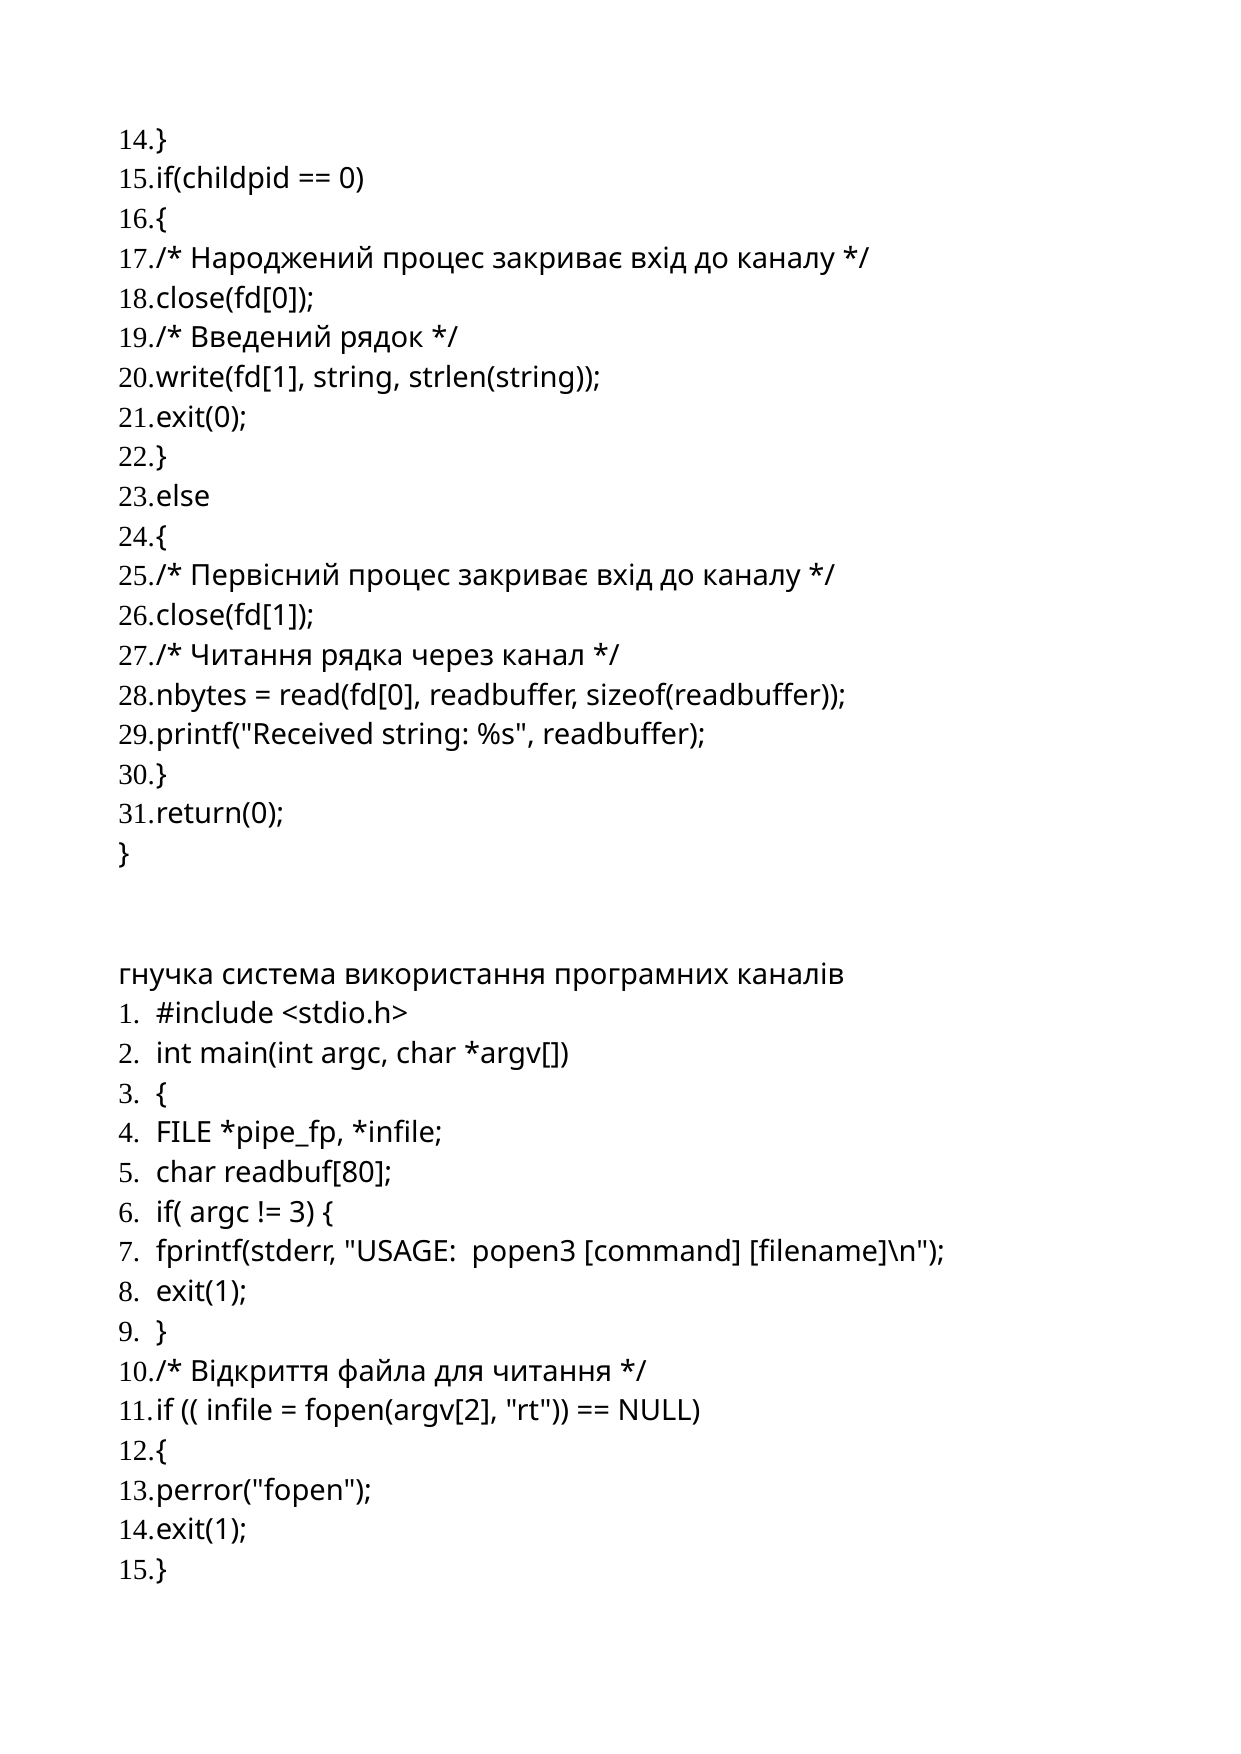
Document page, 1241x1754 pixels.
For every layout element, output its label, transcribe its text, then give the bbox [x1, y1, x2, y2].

text гнучка система використання програмних каналів [118, 953, 1122, 993]
list } [118, 436, 1122, 475]
list /* Читання рядка через канал */ [118, 634, 1122, 674]
list exit(1); [118, 1508, 1122, 1548]
list int main(int argc, char *argv[]) [118, 1032, 1122, 1072]
list exit(1); [118, 1270, 1122, 1310]
list /* Введений рядок */ [118, 317, 1122, 356]
list else [118, 475, 1122, 515]
list return(0); [118, 793, 1122, 832]
list fprintf(stderr, "USAGE: popen3 [command] [filename]\n"); [118, 1231, 1122, 1270]
text } [118, 832, 1122, 872]
list printf("Received string: %s", readbuffer); [118, 713, 1122, 753]
list /* Відкриття файла для читання */ [118, 1350, 1122, 1389]
list close(fd[0]); [118, 277, 1122, 317]
list /* Народжений процес закриває вхід до каналу */ [118, 237, 1122, 277]
list perror("fopen"); [118, 1469, 1122, 1508]
list char readbuf[80]; [118, 1151, 1122, 1191]
list /* Первісний процес закриває вхід до каналу */ [118, 555, 1122, 594]
list if( argc != 3) { [118, 1191, 1122, 1231]
list { [118, 197, 1122, 237]
list { [118, 1072, 1122, 1112]
list } [118, 118, 1122, 158]
list exit(0); [118, 396, 1122, 436]
list close(fd[1]); [118, 594, 1122, 634]
list } [118, 1310, 1122, 1350]
list } [118, 1548, 1122, 1588]
list } [118, 753, 1122, 793]
list if (( infile = fopen(argv[2], "rt")) == NULL) [118, 1389, 1122, 1429]
list #include <stdio.h> [118, 993, 1122, 1032]
list write(fd[1], string, strlen(string)); [118, 356, 1122, 396]
list nbytes = read(fd[0], readbuffer, sizeof(readbuffer)); [118, 674, 1122, 713]
list FILE *pipe_fp, *infile; [118, 1112, 1122, 1151]
list if(childpid == 0) [118, 158, 1122, 197]
list { [118, 1429, 1122, 1469]
list { [118, 515, 1122, 555]
